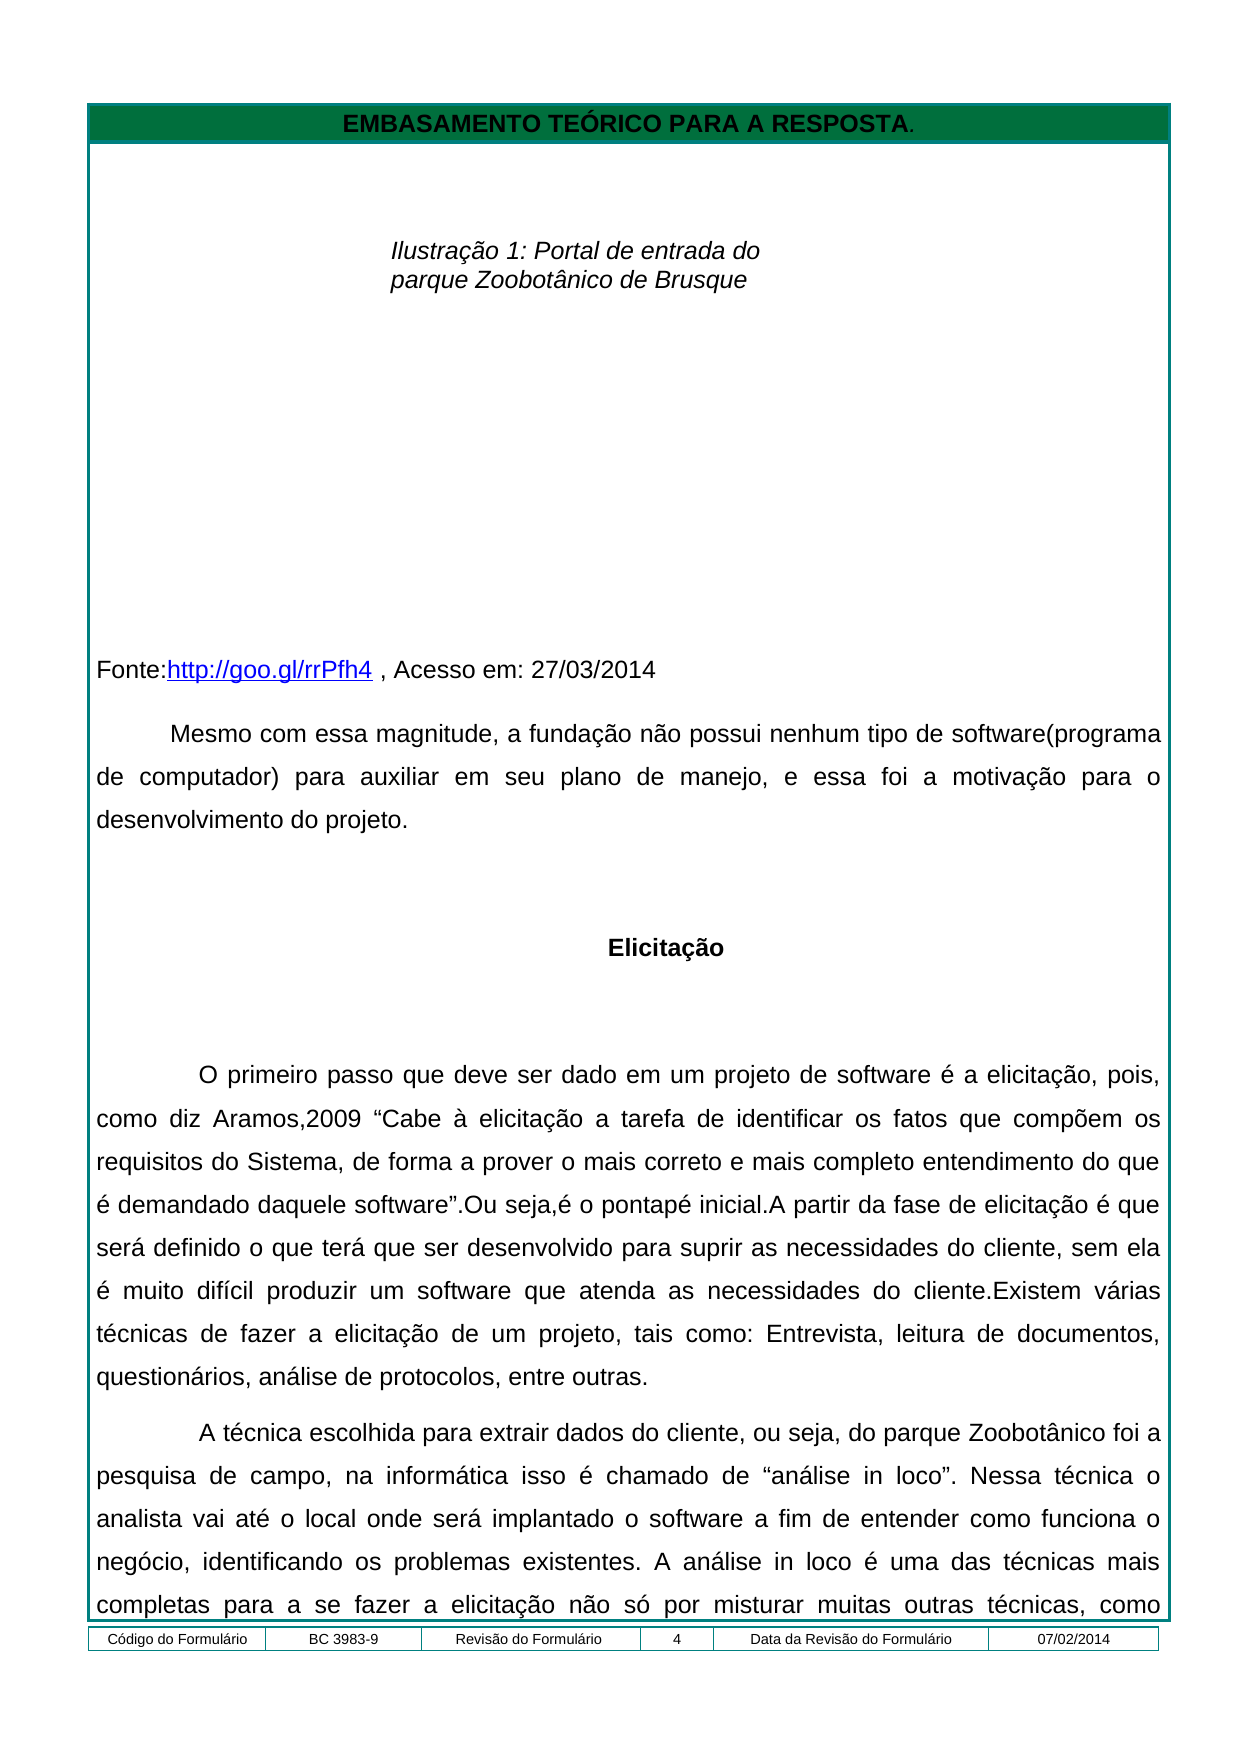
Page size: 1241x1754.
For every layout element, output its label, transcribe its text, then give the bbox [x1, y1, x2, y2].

table_header EMBASAMENTO TEÓRICO PARA A RESPOSTA. [90, 106, 1168, 140]
table_cell Zoobotânico Padre Raulino Reitz O projeto será realizado em prol da Fundação Ecológica e Zoobotânica de Brusque-SC, também conhecida como Parque Ecológico, Zoobotânico Padre Raulino Reitz ou apenas como Zoobotânico, foi inaugurado no dia 19 de setembro de 1992. No início a fundação contava apenas com 39 recintos, em sua maior parte aves, e com uma área de 120Km² em meio a mata nativa. Em 2009 a fundação obteve uma autorização para poder manejar 64 espécies diferentes de animais. Atualmente expõe 150 animais de 64 espécies entre répteis, aves e mamíferos, nativos da região, assim como espécies exóticas. Anualmente a fundação atende em média 40.000 alunos da região, gerando educação informal, visando a consciência ambiental. Fonte:http://goo.gl/rrPfh4 , Acesso em: 27/03/2014 Mesmo com essa magnitude, a fundação não possui nenhum tipo de software(programa de computador) para auxiliar em seu plano de manejo, e essa foi a motivação para o desenvolvimento do projeto. Elicitação O primeiro passo que deve ser dado em um projeto de software é a elicitação, pois, como diz Aramos,2009 “Cabe à elicitação a tarefa de identificar os fatos que compõem os requisitos do Sistema, de forma a prover o mais correto e mais completo entendimento do que é demandado daquele software”.Ou seja,é o pontapé inicial.A partir da fase de elicitação é que será definido o que terá que ser desenvolvido para suprir as necessidades do cliente, sem ela é muito difícil produzir um software que atenda as necessidades do cliente.Existem várias técnicas de fazer a elicitação de um projeto, tais como: Entrevista, leitura de documentos, questionários, análise de protocolos, entre outras. A técnica escolhida para extrair dados do cliente, ou seja, do parque Zoobotânico foi a pesquisa de campo, na informática isso é chamado de “análise in loco”. Nessa técnica o analista vai até o local onde será implantado o software a fim de entender como funciona o negócio, identificando os problemas existentes. A análise in loco é uma das técnicas mais completas para a se fazer a elicitação não só por misturar muitas outras técnicas, como entrevistas e leituras de documentos, mas principalmente por permitir ao analista ver de perto a situação do cliente e assim identificar pequenos problemas que passariam despercebidos pelo cliente. Em todas as visitas ao Zoobotânico foi coletado cada vez mais dados por meio de conversas com os funcionários do local e por leitura dos documentos que se encontram em anexo, os quais demonstram como os animais são acompanhados e seus dados são armazenados de forma arcaica. UML Para auxiliar na análise de requisitos foram utilizados dois diagramas da UML, o diagrama de caso de uso e o diagrama de classe.UML significa Unified Modeling Language ou linguagem de modelagem unificada.Ou seja, tem como objetivo estabelecer uma linguagem padrão(unificada) de modelagem de dados para que qualquer desenvolvedor, seja ele de qualquer linguagem, consiga visualizar e interpretar qualquer diagrama UML e assim entender o projeto. A modelagem de dados feita pelos diagramas UML é essencial para se fazer uma elicitação de qualidade e garantir o entendimento de todos os participantes do projeto, como afirma Rosa, 2014: Modelagem de software é a atividade de construir modelos que expliquem as características ou o comportamento de um software ou de um sistema de software. Na construção do software os modelos podem ser usados na identificação das características e funcionalidades que o software deverá prover (análise de requisitos), e no planejamento de sua construção. Frequentemente a modelagem de software usa algum tipo de notação gráfica e são apoiados pelo uso de ferramentas. Os diagramas UML são recursos muito utilizados em processos de desenvolvimento de software tradicionais, como o RUP(Rational Unified Process).O primeiro utilizado no projeto do Zoobotânico foi o diagrama de caso de uso. Esse diagrama descreve as funcionalidades de um programa narrando o que cada ator (usuário do sistema) poderá fazer no programa.Os atores são representados por bonecos e os casos de uso por elipses.Assim como explica Sampaio,2007: “Um diagrama de Caso de Uso descreve um cenário que mostra as funcionalidades do sistema do ponto de vista do usuário.” A seguir está o diagrama de casos de uso que resume basicamente o funcionamento do software. Existirão três tipos de usuários com diferentes permissões: o Administrador, o veterinário e o Técnico. Conforme ilustrado abaixo, o administrador está no topo da hierarquia, portanto assume todas as funções dos demais usuários além de poder executar as funções restritas a ele, que no caso são voltadas ao gerenciamento dos demais usuários, recintos e exclusão de informações.O administrador será o único que poderá cadastrar e editar recintos, cadastrar e editar outros usuários como também tem a permissão de excluir um animal e uma espécie.Já o Veterinário pode fazer tudo o que um técnico(funcionário comum) pode fazer, distinguindo -se apenas pelo fato de que ele pode editar o histórico clínico de um animal.Resta ao técnico efetuar o cadastro e edição de espécies e animais, buscar(listar) animais, espécies, recintos e histórico veterinário. Em anexo se encontra um documento contendo a descrição completa dos casos de uso do sistema, como também, a descrição dos requisitos do software (pontos essenciais para garantir que o software funcione corretamente). Fonte: Elaborado pelos autores. O segundo diagrama utilizado foi o diagrama de classes.Esse diagrama tem como principal objetivo fazer a especificação de um sistema orientado a objetos, sendo assim um dos mais utilizados na UML.Ele descreve da forma mais aproximada a estrutura do código de um programa, mostrando o conjunto de classes com seus atributos e métodos e o relacionamento entre as classes. Para entendê-lo melhor, deve-se ter uma noção de programação orientada a objetos(POO), que consiste em tentar assimilar os objetos do mundo real com o mundo digital.Na POO utiliza-se classes, que definem os atributos e métodos dos objetos.Por exemplo, existe uma classe Cachorro que possuí atributos como cor do pelo e cor dos olhos, como também métodos(ações) de latir e andar.Então cria-se um objeto com o nome de Rex e diz-se que Rex é do tipo Cachorro, a partir desse momento Rex(objeto) passa a ser uma instância da classe(Cachorro).(Macoratti, 2004). Além disso, outras características da POO são a reutilização de código e a questão da organização dividindo o código em classes. Para auxiliar na programação orientada a objetos criou-se o seguinte diagrama de classes: Fonte: Elaborado pelos autores. Cada item esta representado por números em vermelho na imagem. Item 1- Animal: Nome da classe. Item 2- São os atributos que a classe 'Animal' ira possuir; '-' significa que é privada e não pode ser visualizado dentro da classe animal, seguido do nome do atributo e então o tipo de dado que ele receberá, podendo ser 'string' que são textos, 'char' apenas um caractere, 'DATE' uma data, 'INT' números inteiros e 'BLOB' qualquer tipo de dado. Item 3- São as funções da classe; '+' significa que a função é publica e pode ser chamada em qualquer outra parte do projeto, após isso vem o nome da função. 'Void' significa que a função não retorna valor binário, apenas executa a ação. Item 4- Relacionamento entre duas classes, no caso 'Animal' e 'Espécie'. O número um e a letra 'n' determinam que a classe 'Animal' esta ligada a uma única 'Espécie', já a classe 'Espécie' esta ligadas a tantos Animais quão necessário. Item 5- Relacionamento entre as classes 'Animal' e 'Recinto'. Um recinto pode conter vários animais, mas um animal só pode estar em um recinto. Item 6- Faz uma conexão entre as classes 'Animal' e 'infoVeterinario' com 'Observação' e 'Usuário'. Tal ligação faz com que um animal tenha ligação com apenar um 'infoVeterinario' mas com tantas observações quão o necessário, e também que cada uma dessas observações tenha apenas um usuário responsável por ela. Logo após a fase de elicitação, pode-se verificar a viabilidade do projeto e o desenvolvimento começa a ser planejado. A análise in loco Foi realizada uma análise in loco no parque Zoobotânico a fim de identificar a real necessidade do mesmo. Dessa forma foi descoberto que a sua carência estava no plano de manejo dos animais, segundo o próprio gerente da fundação, Rodrigo De Souza. O plano de manejo é um documento que toda UC (Unidade de Conservação) deve ter, em no máximo 5 anos após a sua fundação, e deve ser elaborado os objetivos gerais pelas quais ela foi criada. Deve ser elaborado por meio de estudos de várias áreas como do meio físico, biológico e social. Ele estabelece as normas e restrições de ações e uso dos recursos naturais da UC. Muitas vezes determina o zoneamento, caracterizando cada uma de suas áreas e sua finalidade. Nesse caso, o plano de manejo será focado na área biológica, ou seja, como o animal deve ser manuseado. Outro objetivo da análise in loco foi levantar os requisitos para a construção do software. Conversando com os stakeholders do projeto foi observado que, no programa será possível cadastrar um animal e guardar informações importantes para o seu controle, como nome popular, nome científico, espécie, família, origem do animal, número de identificação, necessidades especiais, recinto(jaula) em que o animal se encontra. Assim como um histórico onde será registrado o comportamento do animal, útil para o seu manejo, como por exemplo se o animal não se alimentou será registrado, para que o veterinário possa ter o controle do animal. Também poderá ser cadastrado o funcionário que utilizará o programa sendo que suas permissões dependerão da sua função, e ainda os recintos do Zoobotânico, onde dever ser cadastrados os animais que estão nele, dados da planta e a norma IN169. As ferramentas Quando chega a parte do desenvolvimento precisa-se decidir quais das diversas tecnologias disponíveis atualmente que serão usadas, muitas delas utilizam padrões estabelecidos pela W3C. O W3C(World Wide Web, do inglês Rede Mundial de Computadores) é uma organização mundial que conta com uma equipe em tempo integral e o publico, desenvolvedores, para desenvolverem padrões para a internet. O líder da organização é Tim Berners-Lee (inventor da internet) e Jeffrey Jaffe. Segundo o próprio W3C: O W3C desenvolve especificações técnicas e orientações através de um processo projetado para maximizar a consenso sobre as recomendações, garantindo qualidades técnicas e editoriais, além de transparentemente alcançar apoio da comunidade de desenvolvedores, do consórcio e do público em geral. Na construção do Software é preciso se comunicar com o computador dando utilidade a todos esses dados, para isso é necessário utilizar uma linguagem de programação, que nada mais é um conjunto de código que o computador interpreta e executa uma determinada ação, ou seja,é a forma de interagir com o computador, e assim como na vida real, exitem vários idiomas, cada um com suas próprias características, entretanto todos possuem o mesmo objetivo, a comunicação. Dentre as linguagens de programação que serão utilizadas estão: HTML PHP Javascript CSS HTML5 Como comentado no site do W3C: HTML5(Hypertext Markup Language 5, do inglês linguagem de marcação de hipertexto 5) é a quinta versão da linguagem HTML. O grupo W3C define 3 pilares para a internet, um deles é uma linguagem de hipertexto para facilitar a navegação entre fonte de informação, atualmente o HTML5 é essa linguagem. Ainda no site do W3C é explicado que os hipertextos são um conjunto de arquivos interligados entre si formando uma grande rede de informação. Diferente de um texto normal, como de um livro, em que os assuntos ficam interligados seguidamente, no hipertexto os assuntos são conectados de forma imprecisa, dessa forma a troca de dados fica mais dinâmica. PHP e APACHE PHP(Hypertext Preprocessor do inglês, hipertexto preprocessado) criado por Rasmus Lerdorf em 1995, é uma linguagem script executada por um servidor. Diferente do JavaScript o PHP é utilizado geralmente para programação ao lado do servidor. Além disso o PHP pode ser trabalhado tanto em programação orientada a objeto, como em programação estrutural ou até mesmo em uma mistura dos dois. E não está limitado apenas a gerar apenas HTML, com o PHP também é possível gerar imagens e PDF(O Grupo PHP, 2007). Sua principal vantagem está na enorme lista de banco de dados com o qual o PHP tem suporte, como por exemplo o MySQL, que será o banco de dados utilizado no projeto, mas isso será explicado posteriormente. O servidor utilizado será o APACHE, que é de longe o servidor mais utilizado no mundo, diversas pesquisas já compravam isso, como a feita em 2009 pela Netcraft, segundo ela mais de 65% de todos os sites rodavam no servidor APACHE. O APACHE após receber um código em PHP executa um interpretador de PHP que processará todas as informações, como acesso ao banco de dados ou a outros arquivos e então retornar o código em HTML correspondente para apresentar a página descrita em PHP para o APACHE que então ira enviar para o navegador o código HTML pronto para então o navegador poder executá-lo em gerar a página(Edi Carlos, 2011). Para utilizar o APACHE será instalado o XAMPP, rodando em sistema Windows, ou LAMP rodando em sistema Linux, com os principais servidores de código aberto do mercado, como o APACHE para PHP e MySQL para banco de dados. Sua interfase é muito simples, porém pratica e rápida e sem necessidade de se instalar, apenas deve ser descompactado e está pronto para ser usado. JavaScript JavaScrip é uma linguagem dinâmica e orientada a objeto criado por Brendan Eich em 1995 como uma linguagem script client-side(do inglês, script ao lado do cliente). As linguagens script tem como finalidade de ser executada no interior de programas ou outra linguagem. No caso do JavaScript é o navegador responsável por executá-lo realizando interações com o usuário, podendo trocar a cor de certos campos, ou até mesmo realizar certa função do software, após certa ação do usuário(Miguel Angel Alvarez, 2004). Pode ser escrito junto ao HTML diferenciando por meio das tags “<script>” para iniciar o código em JavaScript e “<\script>” para finalizá-lo. CSS A parte visual do software será desenvolvida em CSS(Cascading Style Sheets, em do inglês Folha de estilo em cascata) uma linguagem que facilita o desenvolvedor gráfico da aplicação por permitir ser escrita tanto em um arquivo a parte dos demais e ser apenas referenciado neles, como pode ser escrito no início de cada arquivo e cada um com um CSS diferente, ainda pode ser feito sempre que criar um elemento na página, ou então utilizando todas as 3 formas. Segundo Pedro Rogério(2007) para futuras manutenções e projetos em camadas é aconselhável que o CSS seja utilizado apenas em arquivos externos. Utilizando CSS é possível trocar atributos como a cor de um determinado elemento, ou grupo de elemento, assim como trocar o tamanho, forma, estilo da letra, etc. Também é possível alterar os atributos sobre certa circunstância como o mouse parado em cima do elemento ou segurando o botão esquerdo do mouse em cima do elemento. Padronização Para trabalhar com todas essas tecnologias existem certos padrões de projeto feitos para auxiliar os programadores e o escolhido para esse projeto foi o MVC.O padrão de programação MVC(Modelo Visão e Controle) divide a programação do software em 3 partes, o modelo, a visão e o controle(José Carlos Macoratti). A visão é a parte que interage com o usuário, recebe informações do usuário e fornece-as para o controlador, que executa a parte lógica do projeto a partir das informações vindas da visão e do modelo, sempre seguindo o plano de negócio da empresa. O modelo é a ponte entre o controle e aplicações externas, como o banco de dados(José Carlos Macoratti). Por exemplo. O usuário tenta efetuar o login. Após preencher um campo com o e-mail e outro com a senha ele clica em um botão escrito 'Entrar', toda essa parte está na visão tanto os campos como o design da tela. Após clicar no botão 'Entrar', o e-mail como senha e até mesmo o clicar do botão são enviados para o controlador que ira utilizar esses dados para executar uma determinada função e requisitar ao modelo uma determinada ação que ira retornar outros dados para o controle, este ira definir se o login é valido ou não e informar para a visão se o usuário pode ou não ter acesso ao projeto, caso tenha transferi-lo para outra parte da aplicação ou informá-lo que o e-mail ou senha estão inválidos. Ela é aconselhável por facilitar a manutenção, o teste, a atualização do sistema e o desenvolvimento paralelo de qualquer umas das 3 partes. Porém, se os programadores tivessem que construir tudo do zero o trabalho não renderia tanto quanto renderia com a reutilização de algo já feito, é por isso que um dos principais focos da programação orientada a objeto é o reúso de códigos. Portanto, são utilizadas diversas Frameworks para poupar a reprogramação de coisas simples e que se repetem com facilidade entre os projetos. As frameworks são códigos já feitos para solucionar um grupo de requisitos de diversos softwares diferentes. Mas não só resolver, as frameworks também padronizam o projeto, dizendo qual a forma apropriada para aquela situação(Celso Gomes Barreto Junior, 2006, p. 33). Programação Como a linguagem de programação escolhida foi o PHP e foi decidido trabalhar com MVC, um framework que se encaixa perfeitamente no projeto é o Codeigniter pois ele é feito especialmente para desenvolvimento em PHP e oferece uma ótima contribuição para se trabalhar no padrão MVC. O Codeigniter tem como objetivo possibilitar que o programador produza mais rapidamente e possa focar na parte criativa do projeto, uma vez que seja necessário um número menor de linhas para realizar certas tarefas pelo motivo de que o framework já pré codifique determinadas funções comuns entre vários softwares.Esse framework agrupa um conjunto de bibliotecas para tarefas comuns necessárias e padroniza uma estrutura lógica para acesso a estas bibliotecas. Segundo Teixeira, 2013, o Codeigniter é “Considerado um toolkit, ou seja, uma caixa de ferramentas cujo objetivo é nos permitir desenvolver aplicações muito mais rápido do que poderíamos fazer sem a utilização de um framework.” Para facilitar e agilizar a programação, foi decidido utilizar uma IDE(Ambiente de desenvolvimento integrado).Como explica Santos(2014, Pg.04) “O IDE é um programa de computador, geralmente utilizado para aumentar a produtividade dos desenvolvedores de software, bem como a qualidade desses produtos. Podem auxiliar, através de ferramentas e características, na redução de erros e na aplicação de técnicas...” O IDE escolhido foi o NetBeans devido à familiaridade dos programadores com o software.O NetBeans é um IDE gratuito e de código aberto.Segundo o site do NetBeans: O NetBeans IDE é um ambiente de desenvolvimento - uma ferramenta para programadores, que permite escrever, compilar, depurar e instalar programas. O IDE é completamente escrito em Java, mas pode suportar qualquer linguagem de programação. Existe também um grande número de módulos para extender as funcionalidades do IDE NetBeans. O NetBeans IDE é um produto livre, sem restrições à sua forma de utilização. O principal motivo para utilizar o Netbeans para o projeto está na constante atualização de seu sistema e pela padronização oferecida, como comentado no site do mesmo: Netbeans, 2014: “Com seu Editor Java em constante aprimoramento, muitas funcionalidades avançadas e uma extensa linha de ferramentas, modelos e exemplos, o NetBeans IDE define o padrão de desenvolvimento com suas tecnologias inovadoras.” Ainda pelo site do NetBeans é possível ter uma noção melhor da real utilização prática desse IDE e da possibilidade de adaptá-lo: Um IDE é muito mais que um editor de texto. O Editor do NetBeans recua linhas, associa palavras e colchetes e realça códigos-fonte sintática e semanticamente. Ele também fornece modelos de código, dicas de codificação e ferramentas de refatoração. O editor suporta várias linguagens, incluindo Java, C/C++, XML, HTML, PHP, Groovy, Javadoc, JavaScript e JSP. Como o editor é extensível, você pode adicionar suporte para muitas outras linguagens. Além de tudo já citado acima, o NetBeans ainda ajuda na organização do código fonte, de forma que para futuras alterações no código figuem mais simples e rápidas. Versionamento O versionamento de software traz uma serie de vantagens como ter um histórico de alterações no projeto assim permitindo um melhor desenvolvimento em equipe e ter acesso a uma versão estável do projeto caso ocorra algum problema grave. O trabalho em equipe fica mais produtivo pelos fatos de permitir que varias pessoas trabalhem ao mesmo tempo no mesmo projeto sem haver conflito de informações,e caso possa haver algum conflito basta criar outra ramificação no projeto. Diversas ferramentas podem ser utilizadas pra o versionamento entre elas esta o GITHUB que facilita a utilização do Git, segundo Caio Ribeiro Pereira “Git é um sistema de controle de versionamento de código-fonte distribuído, que inicialmente foi desenvolvido por Linus Torvalds para gerir todo o código-fonte do seu famoso Kernel Linux”. Caio Ribeiro Pereira(2011) ainda afirma que o GitHub é a rede mais utilizada para versionamento, mesmo entre novatos e empresas forticinas atualmente como facebook, além do github e git serem totalmente integrados. No Git as ramificações são chamadas de brenchs e cada modificação no código é chamado de commit, esse que permite escrever uma mensagem para ter total controle sobre oque esta acontecendo no projeto. Outra grande vantagem do Git é a compatibilidade com os sistemas Windowns e Linux, já essa vantagem segue no GitHub, que além de ser totalmente integrado com o Git, também é integrado nativamente, ou seja, por padrão com o Netbeans. Funcionamento As principais telas do software serão as telas cadastro de animal, espécie, funcionário e recinto. A partir dessas telas será possível criar as outras apenas modificando um ou outro campo. Já as telas que são mais importantes para o funcionamento estão as já citadas e a tela de login, essas telas serão as mais utilizadas. A tela de login será simples, ela aparecera assim que o software for executado e deixara acessar o restante do software quem possuir um login e senha já cadastrado no banco de dados. Caso o funcionário seja um técnico ele não terá acesso a certas funcionalidades, como por exemplo escrever uma ficha veterinária, dessa forma as telas que ele não possuir acesso serão bloqueadas e não abrirão. Nas telas de cadastro o usuário ira preencher os campos questionados, alguns desses campos não serão obrigatórios. Por exemplo a tela de cadastro de animal, alguns dos campos obrigatórios serão a marcação do animal no IBAMA, o número dele dentro só Zoobotânico e a espécie dele. Já os campos não obrigatórios serão o sexo(muitas vezes não é possível saber o sexo do animal sem um teste em laboratório), imagem(muitos animais não terão uma foto arquivada) e o desfecho(muitos animais listados ainda estarão vivos no Zoobotânico). É claro que para todas as páginas os campos serão diferentes. Após ser preenchido todos os campos o funcionário ira requisitar o cadastro, do animal por exemplo, agora é a parte que entra a programação lógica para testar se os campos estão preenchidos corretamente ou se já exista algum animal com a mesma marcação e número dentro do Zoobotânico, caso esteja preenchido de forma incorreta ou se já existe algum animal com esses itens, o usuário será informada para alterar o respetivo campo e o cadastro não será efetuado até que tudo esteja corrigido. Um campo preenchido de forma incorreta, por exemplo uma data, que só aceite números escrita com algumas letras, como em 10/OUT/ 2014, o correto seria 10/10/2014, para que isso não ocorra foi estabelecido algumas características para esse campo, por exemplo o uso de dois caracteres para dia e mês e quatro caracteres para o ano e também a restrição para apenas ser possível escrever números, mas, ainda assim, o usuário poderá escrever números inválidos, como 10/13/2014, por esses casos será realizado um teste para verificar se o ano está no futuro, se o mês está entre 1 e 12 e se o dia está entre 1 e o máximo de dias do respectivo mês, e caso algum desse itens não esteja preenchido corretamente não será permitido efetuar o cadastro do animal. E assim é feito em cada um dos campos. Para campos que devem ser únicos no banco de dados e já existem nele o tratamento é diferente. Nesse caso o campo preenchido é enviado para o banco de dados que por sua vez ira tentar inserir, caso já exista conflito de dados o animal não será cadastrado e será enviada uma mensagem, o software em si só ira traduzir essa mensagem ao usuário de forma que ele compreenda o erro ocorrido e possa assim corrigi-lo. Outro fator para acessar a página de cadastro do animal é o cadastro de outros itens no banco de dados antes. Para poder cadastrar um animal é necessário já ter cadastrado uma espécie e um animal. O mesmo ocorre com a ficha veterinária, para cadastrá-la é necessário existir um animal já cadastrado. O motivo para que isso ocorra é simples, não existe animal sem espécie e um animal não pode estar no Zoobotânico sem estar em algum recinto, assim como não se pode existir uma ficha veterinária sem um animal. As telas de busca iram apresentar todos os dados cadastrado, por exemplo, do animal. Os usuários que podem editar farão isso dessa mesma tela, porém, nesse caso os campos além de visíveis serão editáveis. Caso ocorra alguma alteração o processo será parecido com o do cadastro, a diferença será apenas no envio para o banco, em vez de inserir os dados será alterado na tabela do animal com tal número, esse um item não alterável. Outra grande diferença é a forma como será tratado no banco de dados, ao alterar algum item, os dados antigos serão salvos em uma tabela chamada 'animal_log' que funcionara como um backup dos dados, nela além dos dados será salvo quem fez a alteração, o dia e o tipo de alteração. Cada tabela no banco de dados possui uma log para si. No caso de deletar a tabela, tal permissão só possui o administrador, os dados na tabela principal serão apagados, com exceção do recinto que ficara desativado, mas as tabelas de log continuarão a existir para consultas futuras, essa função também será apresentada na tela de busca. Banco de Dados Como o software funciona basicamente como um repositório de dados sobre os animais, a informação será armazenada em um banco de dados.Segundo Cardoso, 2009: “Banco de dados é um sistema de armazenamento de dados, ou seja, um conjunto de registros que tem como objetivo organizar e guardar as informações.” O Banco de dados que será utilizado no projeto é o SGBD(sistema de gerenciamento de banco de dados)MySQL, que se intitula o banco de dados de código aberto mais popular do mundo. O My SQL foi criado na Suécia por suecos e um finlandês: David Axmark, Allan Larsson e Michael Montty Widenus, mais tarde foi comprado pela empresa de tecnologia e informática Oracle, sua atual proprietária.Ele utiliza a linguagem SQL(Structure Query Language – Linguagem de Consulta Estruturada).É o banco de dados mais utilizado do mundo, segundo o site do mesmo, utilizado até mesmo pela NASA(National Aeronautics and Space Administration- Administração Nacional da Aeronáutica e do Espaço),Google, Facebook, Banco Bradesco e muitos outros. Para auxiliar na utilização do My SQL será usado o programa My SQL Workbench, uma ferramenta gráfica que permite a visualização, criação e gerenciamento de bancos de dados em forma de tabelas, ou em apenas códigos escritos, caso o desenvolvedor preferir. O My SQL Workbench é o sucessor de DBDesigner 4 e é feito especialmente para trabalhar com o banco de dados My SQL, ambos foram desenvolvidos pela mesma empresa. Fonte: Elaborado pelos autores. CRUD CRUD é o termo para designar as quatro operações básicas de banco de dados, Create, Read, Update e Delete, do inglês respectivamente, criar, ler, editar e deletar(Souza, 2013). Na matemática não é possível calcular algo sem usar pelo menos umas das quatro operações básicas, nos bancos de dados não é diferente, sem o CRUD não é possível fazer nada. A matemática não existe sem suas quatro operações, os bancos de dados também não. Em anexo pode-se encontrar os códigos gerados pelo MySQL Workbench a partir das tabelas desenvolvidas em cima das pesquisas realizadas no Parque Zoobotânico de Brusque. Nesses códigos é possível ver a utilização de quase todas as operações do CRUD, que no MySQL são escritas, respectivamente, como 'INSERT', 'SELECT', 'UPTADE' e 'DELETE'. Prototipação das telas e leiaute Segundo o Dicionário inFormal, 2008, protótipo “É um produto que ainda não foi comercializado, mas está em fase de testes ou de planejamento.” Com um software não é diferente, no início da sua produção é necessário que haja uma prévia, uma amostra de como ele será, assim explica Camarini, 2013: “O processo de prototipação ajuda a entender o propósito do software que será desenvolvido, o negócio do cliente, propor melhorias, minimizar riscos e maximizar lucros. ” É muito comum que se faça a prototipação das telas de um sistema para mostrar ao cliente aproximadamente como o sistema funcionará, como quem diz: “olha, nessa tela vão ter estes campos”.Porém isso não significa que a tela permanecerá daquela maneira para sempre, as vezes o “layout” pode mudar. O layout ou no bom português, leiaute, estaria relacionado à forma com que os elementos da tela são organizados e estilizados.Entretanto, desenvolver um layout é algo que demanda muito tempo, por isso foi determinado utilizar um web template pronto, que se encontra disponível gratuitamente na internet.O template seria como uma roupa que poderia ser trocada quando se quisesse e que poderia ser vestida por qualquer um.(ABCMIX, 2014).Isto é, o web template contém layouts e temas que organizam o conteúdo de uma página e que, pode ser utilizado por diferentes páginas e organizando diferentes conteúdos, porém seguindo o mesmo padrão de estilo. Fazendo uma busca na internet, foi descoberto o site HTML5 UP!, que disponibiliza web templates gratuitos produzidos em HTML5 e totalmente responsivos.Quando se fala que um site é responsivo quer dizer que o leiaute dele se adapta em qualquer tamanho de tela, fazendo com que o usuário encontre facilidade em visualizar as mesmas páginas tanto em um monitor de computador de alta resolução, quanto em seu aparelho celular.Assim explica Lemos, 2012: “Os layouts de sites que usam uma estrutura responsiva (responsive) são adaptados para qualquer tipo de tela ou aparelho móvel (tablets e celulares), usando apenas códigos HTML e CSS. ” Dentre os templates encontrados no site html5up.net, houve uma simpatia com o template chamado Striped, que apresenta o seguinte layout, visto de um tablet(esquerda), monitor(centro) e celular(direita): Fonte:http://html5up.net/. Protótipo: tela de Cadastro de Animal Fonte: elaborado pelos autores. A tela acima mostra a tela de cadastro de um animal. A direita existe um menu fixo,ou seja, que aparecera igual em todas as telas. Utilizando esse menu é possível acessar todas as telas de cadastro com exceção da tela de cadastro de usuário. Ainda no menu é possível procurar por algum item especifico no banco de dados, que automaticamente mostrara os últimos cadastros no final do menu fixo, a busca e os últimos registro estão separados por uma mensagem a escolha do usuário, no exemplo acima é um lembrete para cadastrar os novos animais no Zoobotânico. No centro da tela de cadastro é apresentado os dados que o usuário precisa enformar para que o animal seja cadastrado corretamente, entre eles estão a marcação(número do animal cadastrado no IBAMA) e o numero de registro(número do animal dentro do Zoobotânico). Outros dado importante é o recinto, nele é determinado o local exato do animal dentro do Zoobotânico. Ao clicar no botão “Cadastrar” os dados serão testados, se autenticados serão enviados para o banco e, caso não haja conflito com alguma outro item já cadastrado, os dados serão salvos. Porém, se por algum motivo os dados não forem autenticados ou ocorra algum conflito de dados sera enviado uma mensagem ao cliente para que ele possa corrigir o erro na escrita. Protótipo: Listagem de Animais para edição e exclusão Fonte: elaborado pelos autores. Nesse caso o usuário possui duas opções. A primeira é clicar na lixeira para excluir os dados do animal registrado, nesse caso sera perguntado se ele deseja mesmo excluir os dados daquele animal. O segundo caso é clicar no ícone de edição representado por uma folha com um lápis, nesse caso será apresentado para o usuário a tela de edição de animal. Protótipo: Tela de Alteração de Animal Fonte: elaborado pelos autores. A tela de edição é muito parecida com a tela de cadastro, com a exceção de que nela os campos já vem preenchidos pelo banco de dados. Caso o usuário clique em “Alterar” o processo será muito parecido com o de cadastrar, só sera diferente na parte do banco de dados, ao invés de cadastrar os dados ira trocar os dados de um animal já registrado antes. [90, 144, 1168, 1619]
